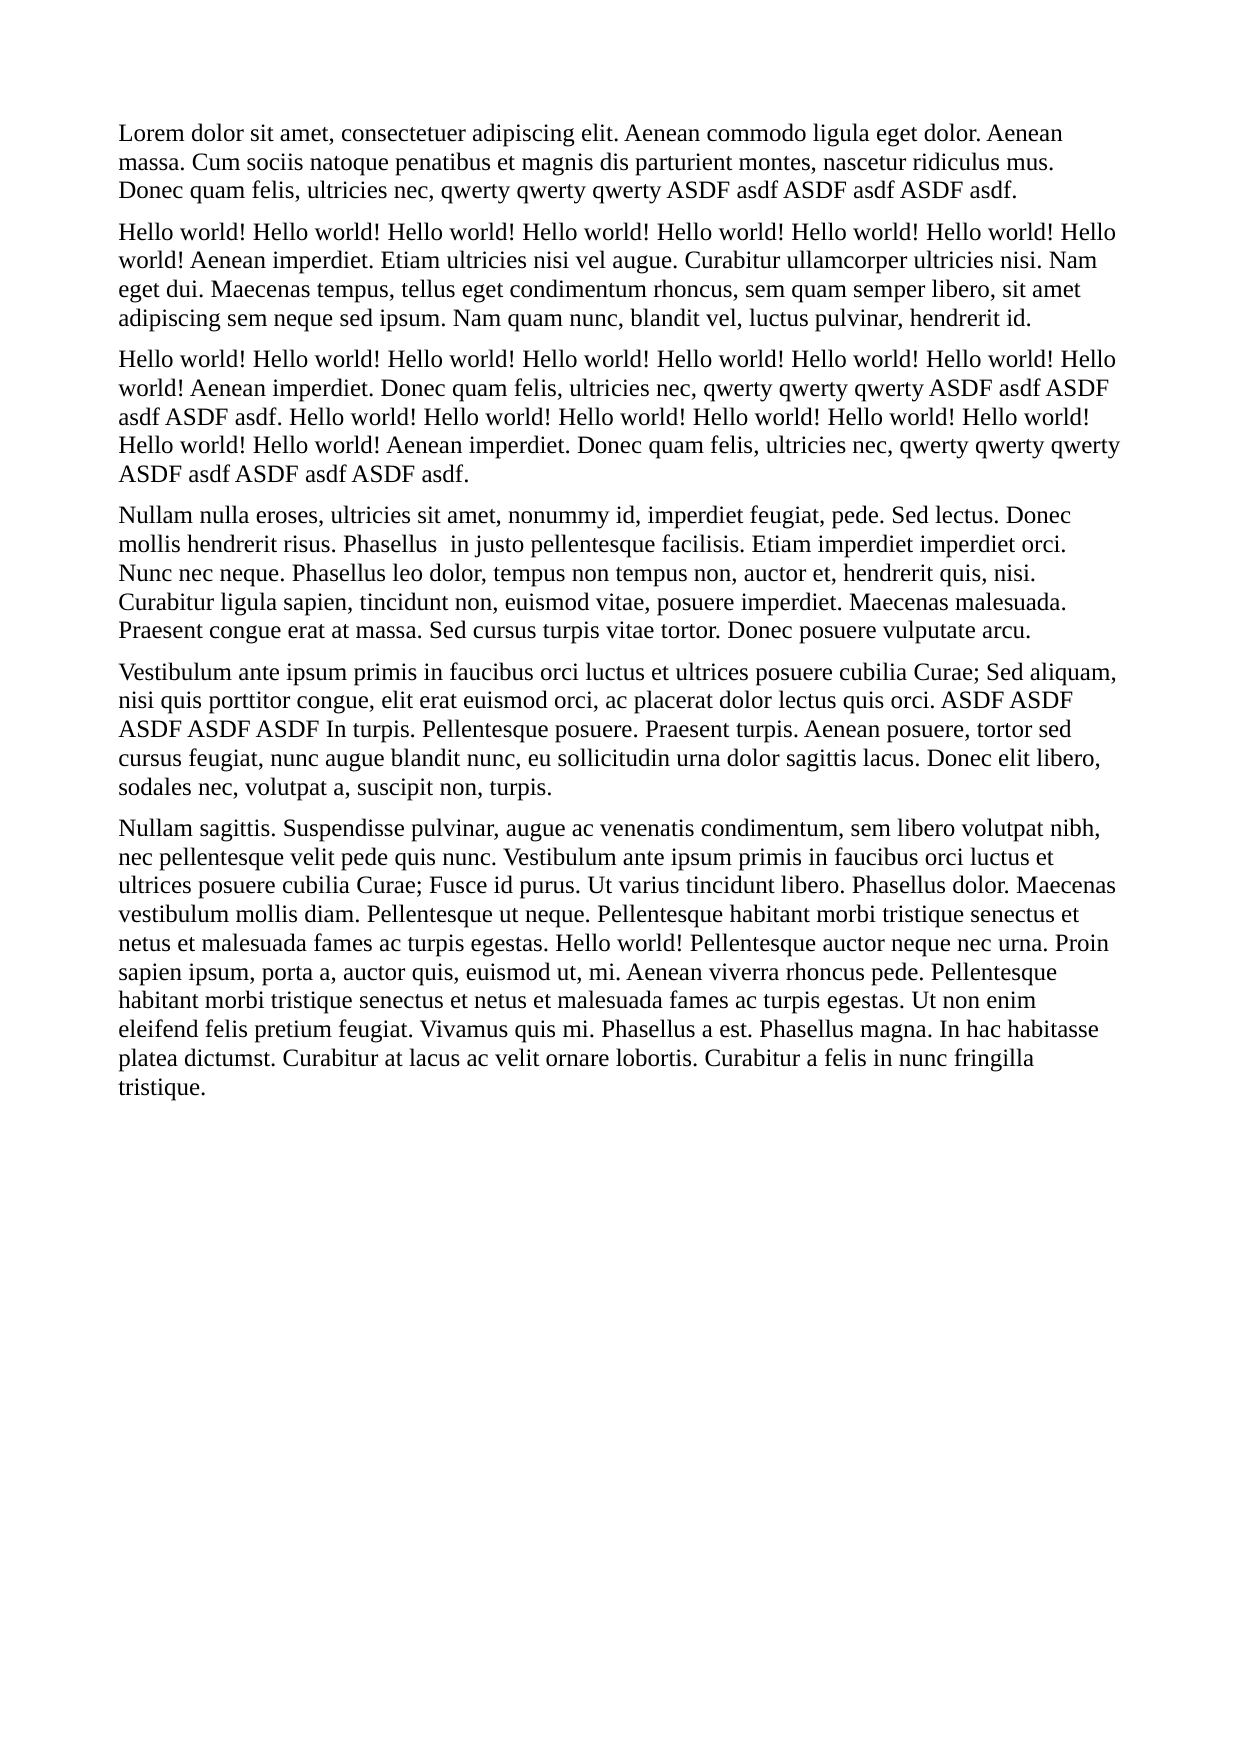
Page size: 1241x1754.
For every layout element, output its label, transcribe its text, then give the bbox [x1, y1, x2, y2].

text Nullam sagittis. Suspendisse pulvinar, augue ac venenatis condimentum, sem libero volutpat nibh, nec pellentesque velit pede quis nunc. Vestibulum ante ipsum primis in faucibus orci luctus et ultrices posuere cubilia Curae; Fusce id purus. Ut varius tincidunt libero. Phasellus dolor. Maecenas vestibulum mollis diam. Pellentesque ut neque. Pellentesque habitant morbi tristique senectus et netus et malesuada fames ac turpis egestas. Hello world! Pellentesque auctor neque nec urna. Proin sapien ipsum, porta a, auctor quis, euismod ut, mi. Aenean viverra rhoncus pede. Pellentesque habitant morbi tristique senectus et netus et malesuada fames ac turpis egestas. Ut non enim eleifend felis pretium feugiat. Vivamus quis mi. Phasellus a est. Phasellus magna. In hac habitasse platea dictumst. Curabitur at lacus ac velit ornare lobortis. Curabitur a felis in nunc fringilla tristique. [118, 813, 1122, 1101]
text Hello world! Hello world! Hello world! Hello world! Hello world! Hello world! Hello world! Hello world! Aenean imperdiet. Donec quam felis, ultricies nec, qwerty qwerty qwerty ASDF asdf ASDF asdf ASDF asdf. Hello world! Hello world! Hello world! Hello world! Hello world! Hello world! Hello world! Hello world! Aenean imperdiet. Donec quam felis, ultricies nec, qwerty qwerty qwerty ASDF asdf ASDF asdf ASDF asdf. [118, 344, 1122, 488]
text Hello world! Hello world! Hello world! Hello world! Hello world! Hello world! Hello world! Hello world! Aenean imperdiet. Etiam ultricies nisi vel augue. Curabitur ullamcorper ultricies nisi. Nam eget dui. Maecenas tempus, tellus eget condimentum rhoncus, sem quam semper libero, sit amet adipiscing sem neque sed ipsum. Nam quam nunc, blandit vel, luctus pulvinar, hendrerit id. [118, 217, 1122, 332]
text Lorem dolor sit amet, consectetuer adipiscing elit. Aenean commodo ligula eget dolor. Aenean massa. Cum sociis natoque penatibus et magnis dis parturient montes, nascetur ridiculus mus. Donec quam felis, ultricies nec, qwerty qwerty qwerty ASDF asdf ASDF asdf ASDF asdf. [118, 118, 1122, 204]
text Nullam nulla eroses, ultricies sit amet, nonummy id, imperdiet feugiat, pede. Sed lectus. Donec mollis hendrerit risus. Phasellus in justo pellentesque facilisis. Etiam imperdiet imperdiet orci. Nunc nec neque. Phasellus leo dolor, tempus non tempus non, auctor et, hendrerit quis, nisi. Curabitur ligula sapien, tincidunt non, euismod vitae, posuere imperdiet. Maecenas malesuada. Praesent congue erat at massa. Sed cursus turpis vitae tortor. Donec posuere vulputate arcu. [118, 501, 1122, 644]
text Vestibulum ante ipsum primis in faucibus orci luctus et ultrices posuere cubilia Curae; Sed aliquam, nisi quis porttitor congue, elit erat euismod orci, ac placerat dolor lectus quis orci. ASDF ASDF ASDF ASDF ASDF In turpis. Pellentesque posuere. Praesent turpis. Aenean posuere, tortor sed cursus feugiat, nunc augue blandit nunc, eu sollicitudin urna dolor sagittis lacus. Donec elit libero, sodales nec, volutpat a, suscipit non, turpis. [118, 657, 1122, 801]
